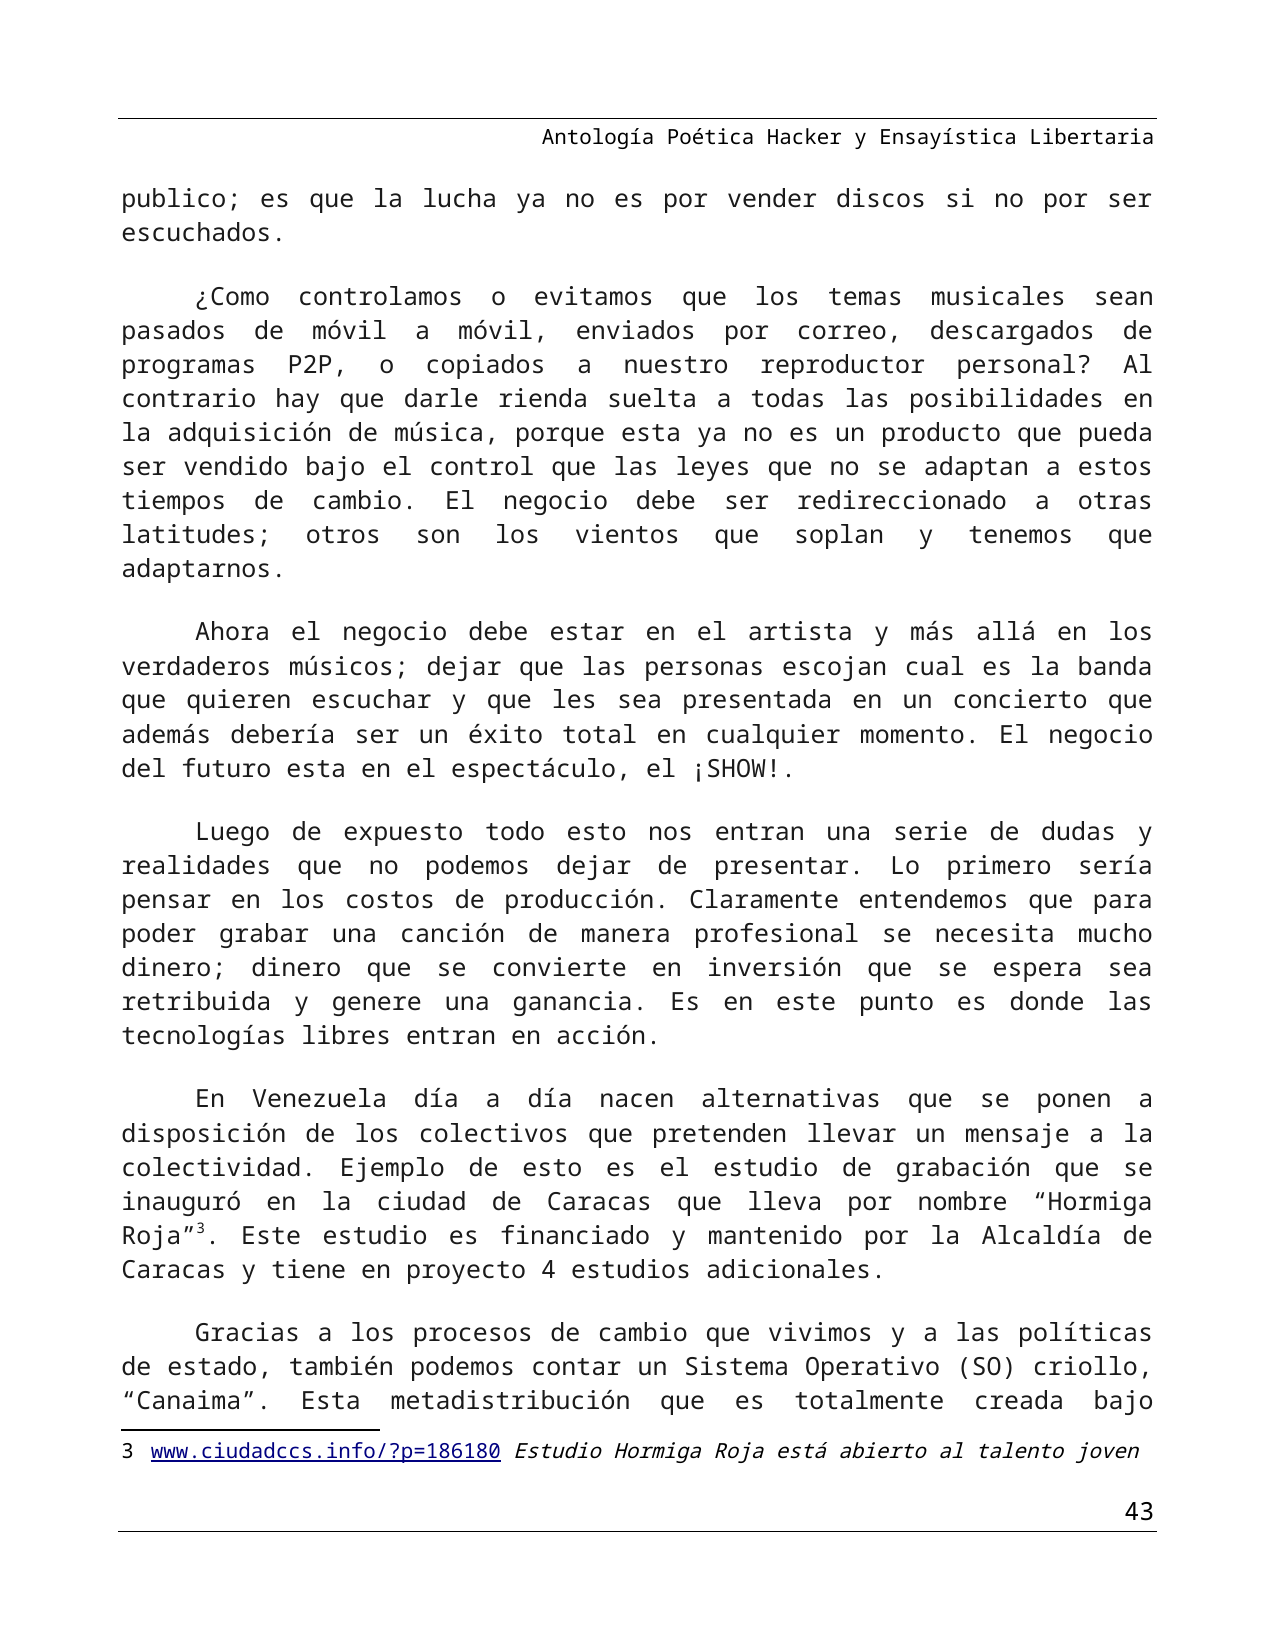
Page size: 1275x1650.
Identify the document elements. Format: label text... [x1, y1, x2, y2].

text publico; es que la lucha ya no es por vender discos si no por ser escuchados. [121, 181, 1154, 249]
text Luego de expuesto todo esto nos entran una serie de dudas y realidades que no podemos dejar de presentar. Lo primero sería pensar en los costos de producción. Claramente entendemos que para poder grabar una canción de manera profesional se necesita mucho dinero; dinero que se convierte en inversión que se espera sea retribuida y genere una ganancia. Es en este punto es donde las tecnologías libres entran en acción. [121, 813, 1154, 1052]
text ¿Como controlamos o evitamos que los temas musicales sean pasados de móvil a móvil, enviados por correo, descargados de programas P2P, o copiados a nuestro reproductor personal? Al contrario hay que darle rienda suelta a todas las posibilidades en la adquisición de música, porque esta ya no es un producto que pueda ser vendido bajo el control que las leyes que no se adaptan a estos tiempos de cambio. El negocio debe ser redireccionado a otras latitudes; otros son los vientos que soplan y tenemos que adaptarnos. [121, 278, 1154, 585]
text En Venezuela día a día nacen alternativas que se ponen a disposición de los colectivos que pretenden llevar un mensaje a la colectividad. Ejemplo de esto es el estudio de grabación que se inauguró en la ciudad de Caracas que lleva por nombre “Hormiga Roja”. Este estudio es financiado y mantenido por la Alcaldía de Caracas y tiene en proyecto 4 estudios adicionales. [121, 1081, 1154, 1286]
text Ahora el negocio debe estar en el artista y más allá en los verdaderos músicos; dejar que las personas escojan cual es la banda que quieren escuchar y que les sea presentada en un concierto que además debería ser un éxito total en cualquier momento. El negocio del futuro esta en el espectáculo, el ¡SHOW!. [121, 614, 1154, 784]
text www.ciudadccs.info/?p=186180 Estudio Hormiga Roja está abierto al talento joven [121, 1436, 1154, 1464]
text Gracias a los procesos de cambio que vivimos y a las políticas de estado, también podemos contar un Sistema Operativo (SO) criollo, “Canaima”. Esta metadistribución que es totalmente creada bajo [121, 1315, 1154, 1417]
